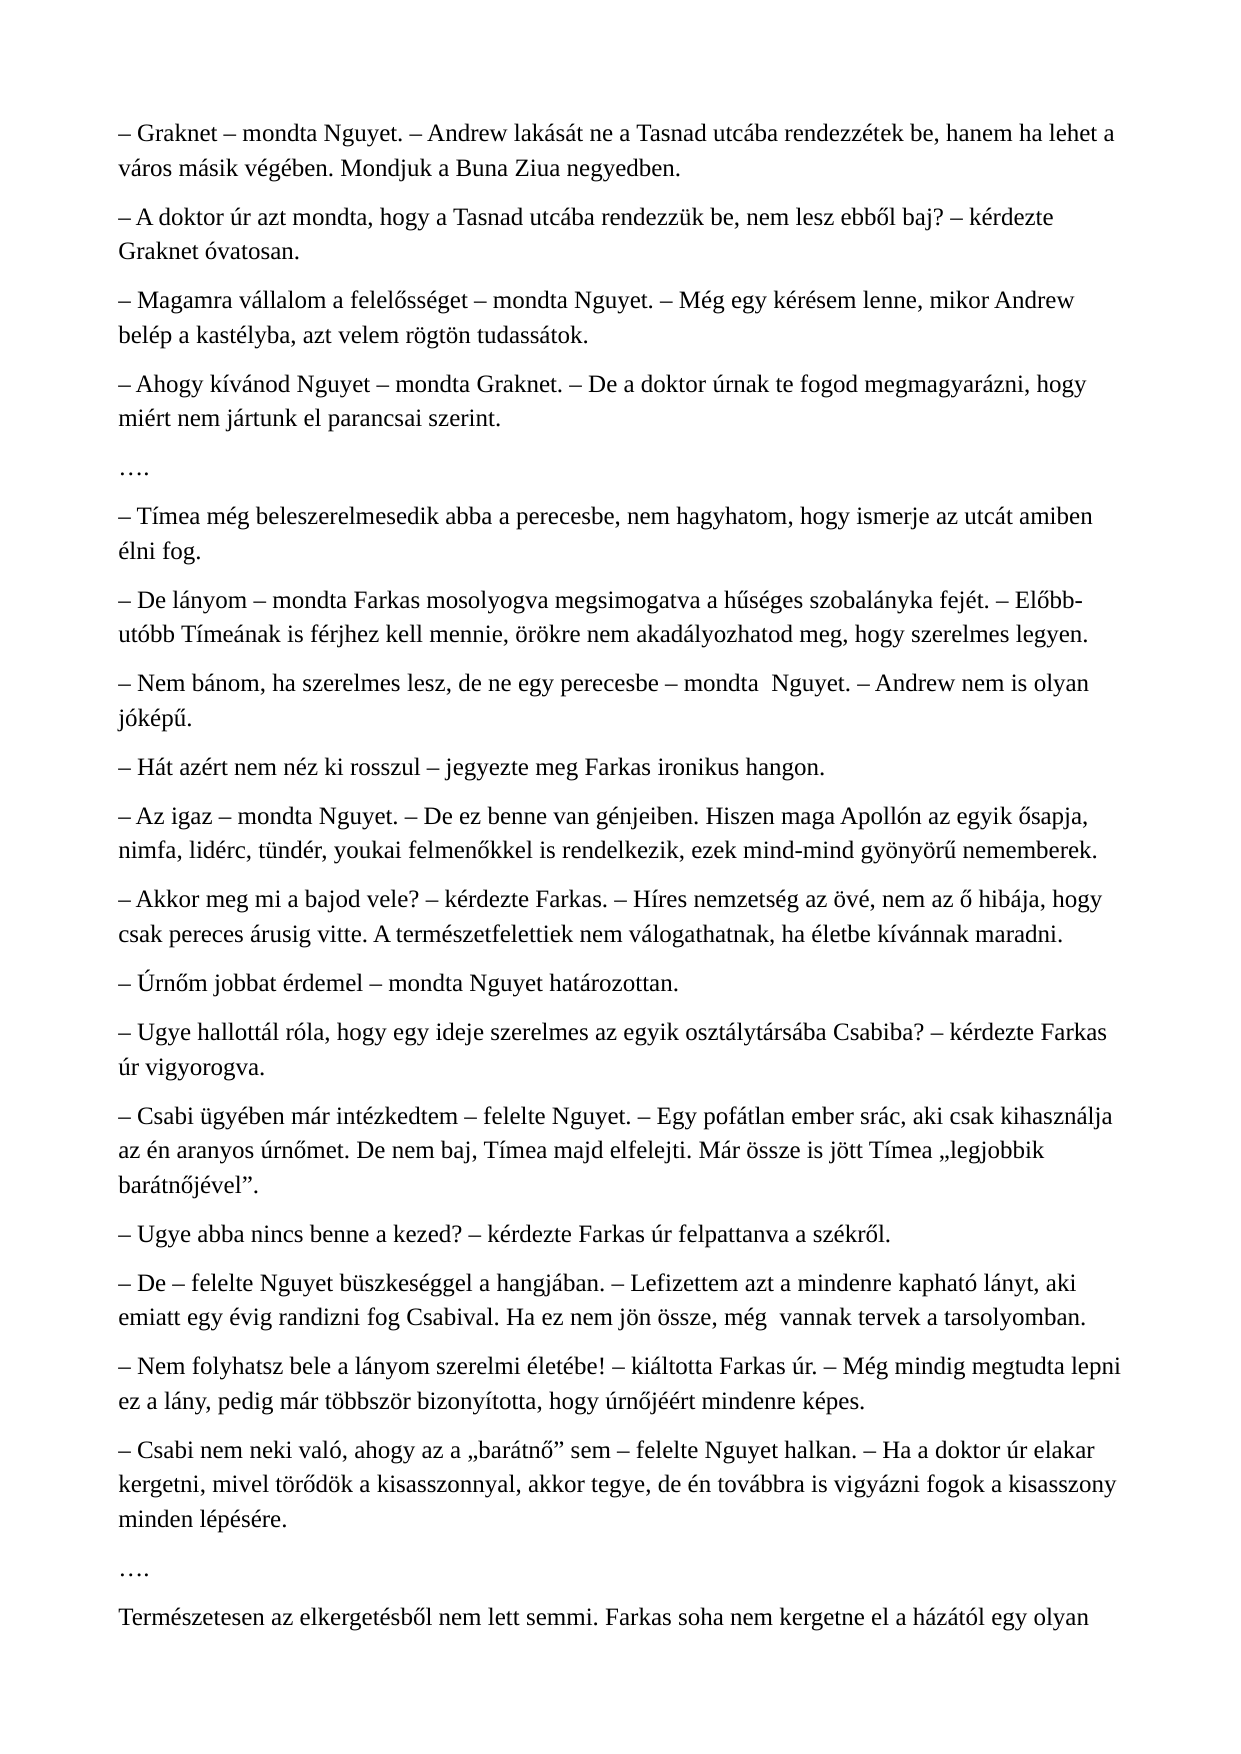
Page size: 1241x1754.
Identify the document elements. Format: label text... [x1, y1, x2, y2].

text Természetesen az elkergetésből nem lett semmi. Farkas soha nem kergetne el a házától egy olyan [118, 1602, 1122, 1631]
text – Nem folyhatsz bele a lányom szerelmi életébe! – kiáltotta Farkas úr. – Még mindig megtudta lepni ez a lány, pedig már többször bizonyította, hogy úrnőjéért mindenre képes. [118, 1351, 1122, 1414]
text – Ugye abba nincs benne a kezed? – kérdezte Farkas úr felpattanva a székről. [118, 1219, 1122, 1247]
text …. [118, 452, 1122, 481]
text – De lányom – mondta Farkas mosolyogva megsimogatva a hűséges szobalányka fejét. – Előbb-utóbb Tímeának is férjhez kell mennie, örökre nem akadályozhatod meg, hogy szerelmes legyen. [118, 585, 1122, 648]
text – Tímea még beleszerelmesedik abba a perecesbe, nem hagyhatom, hogy ismerje az utcát amiben élni fog. [118, 501, 1122, 564]
text – Magamra vállalom a felelősséget – mondta Nguyet. – Még egy kérésem lenne, mikor Andrew belép a kastélyba, azt velem rögtön tudassátok. [118, 285, 1122, 348]
text – Hát azért nem néz ki rosszul – jegyezte meg Farkas ironikus hangon. [118, 752, 1122, 781]
text – Csabi nem neki való, ahogy az a „barátnő” sem – felelte Nguyet halkan. – Ha a doktor úr elakar kergetni, mivel törődök a kisasszonnyal, akkor tegye, de én továbbra is vigyázni fogok a kisasszony minden lépésére. [118, 1435, 1122, 1533]
text – Nem bánom, ha szerelmes lesz, de ne egy perecesbe – mondta Nguyet. – Andrew nem is olyan jóképű. [118, 668, 1122, 732]
text – Ugye hallottál róla, hogy egy ideje szerelmes az egyik osztálytársába Csabiba? – kérdezte Farkas úr vigyorogva. [118, 1017, 1122, 1080]
text – Graknet – mondta Nguyet. – Andrew lakását ne a Tasnad utcába rendezzétek be, hanem ha lehet a város másik végében. Mondjuk a Buna Ziua negyedben. [118, 118, 1122, 181]
text – Akkor meg mi a bajod vele? – kérdezte Farkas. – Híres nemzetség az övé, nem az ő hibája, hogy csak pereces árusig vitte. A természetfelettiek nem válogathatnak, ha életbe kívánnak maradni. [118, 884, 1122, 948]
text – Csabi ügyében már intézkedtem – felelte Nguyet. – Egy pofátlan ember srác, aki csak kihasználja az én aranyos úrnőmet. De nem baj, Tímea majd elfelejti. Már össze is jött Tímea „legjobbik barátnőjével”. [118, 1101, 1122, 1198]
text – Ahogy kívánod Nguyet – mondta Graknet. – De a doktor úrnak te fogod megmagyarázni, hogy miért nem jártunk el parancsai szerint. [118, 369, 1122, 432]
text – A doktor úr azt mondta, hogy a Tasnad utcába rendezzük be, nem lesz ebből baj? – kérdezte Graknet óvatosan. [118, 202, 1122, 265]
text …. [118, 1553, 1122, 1582]
text – De – felelte Nguyet büszkeséggel a hangjában. – Lefizettem azt a mindenre kapható lányt, aki emiatt egy évig randizni fog Csabival. Ha ez nem jön össze, még vannak tervek a tarsolyomban. [118, 1268, 1122, 1331]
text – Az igaz – mondta Nguyet. – De ez benne van génjeiben. Hiszen maga Apollón az egyik ősapja, nimfa, lidérc, tündér, youkai felmenőkkel is rendelkezik, ezek mind-mind gyönyörű nememberek. [118, 801, 1122, 864]
text – Úrnőm jobbat érdemel – mondta Nguyet határozottan. [118, 968, 1122, 997]
